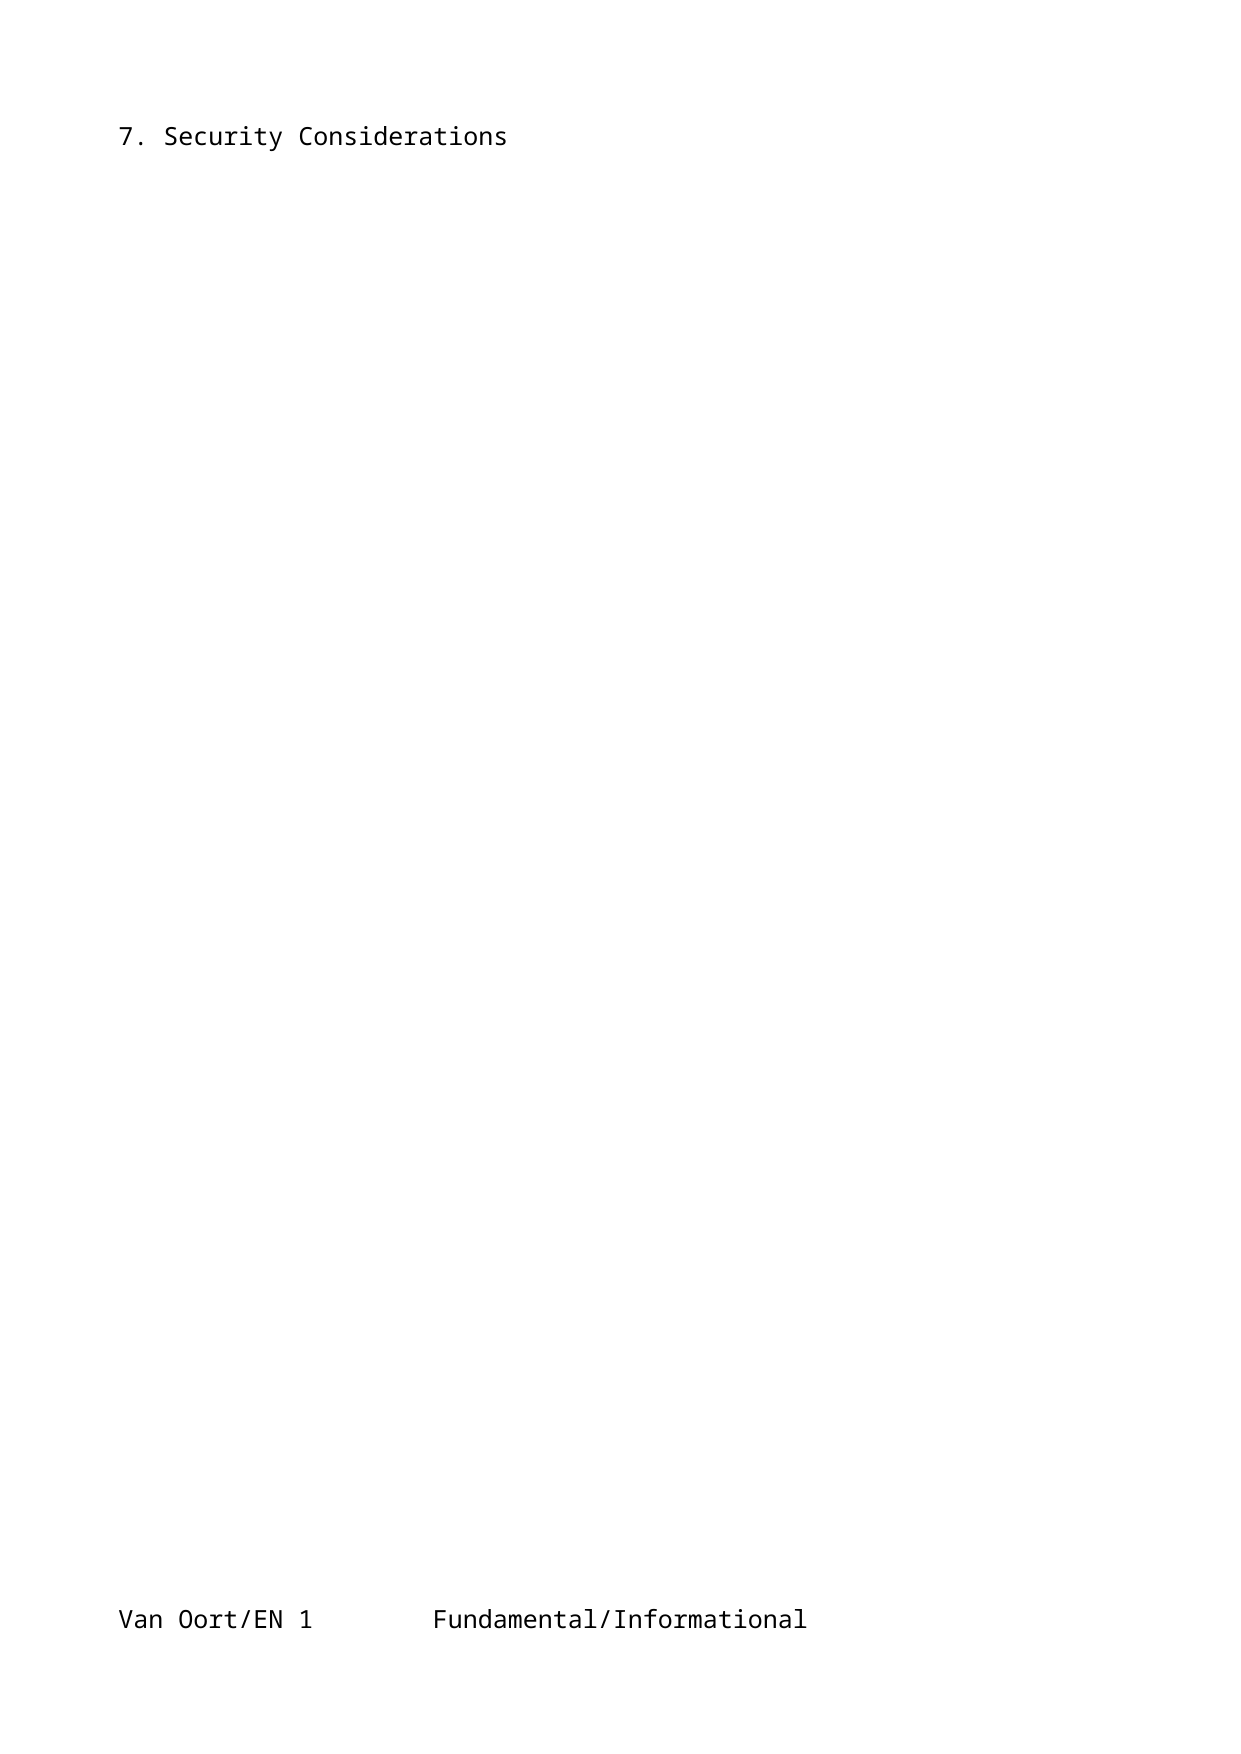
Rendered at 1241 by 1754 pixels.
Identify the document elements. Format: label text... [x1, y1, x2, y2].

text 7. Security Considerations [118, 118, 1122, 152]
